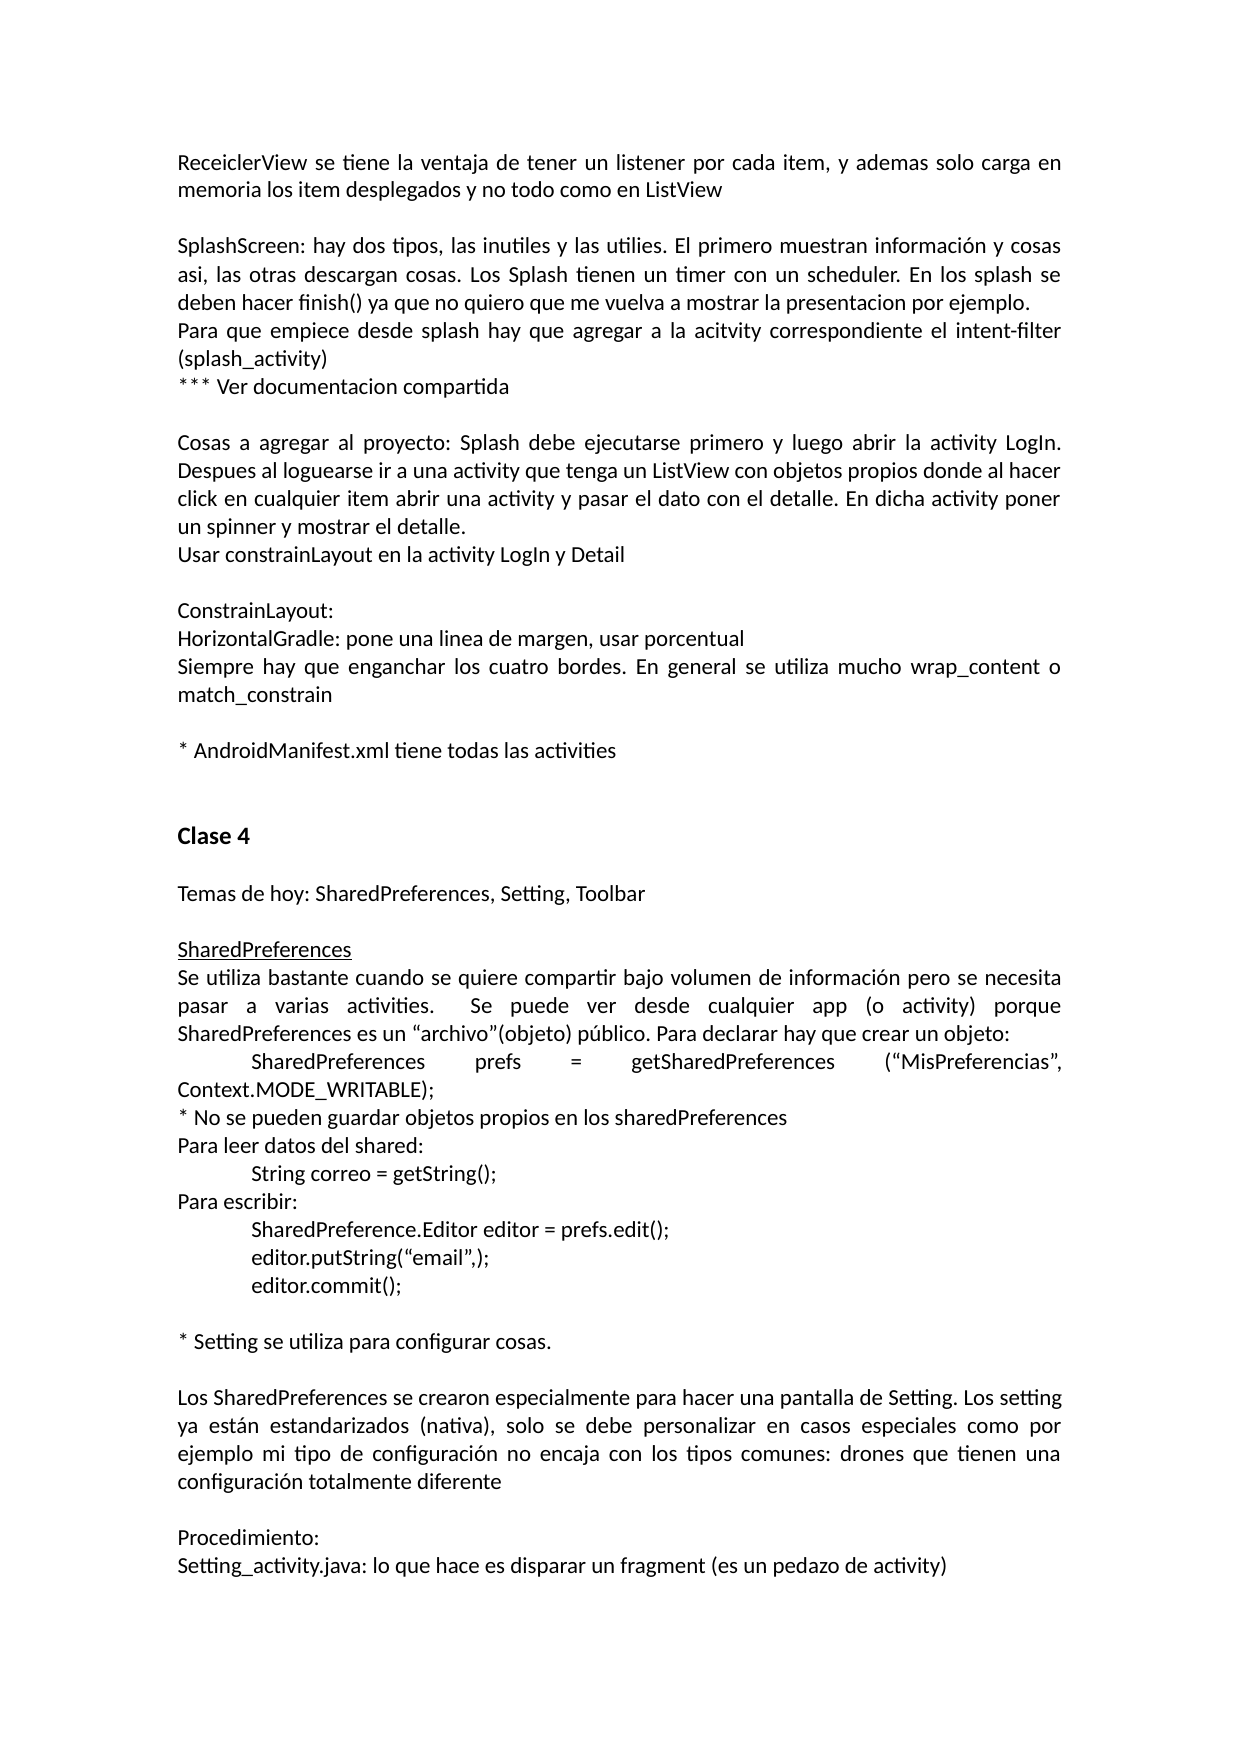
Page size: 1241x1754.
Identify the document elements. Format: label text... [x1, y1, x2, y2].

text *** Ver documentacion compartida [177, 372, 1063, 400]
text SharedPreferences prefs = getSharedPreferences (“MisPreferencias”, Context.MODE_WRITABLE); [177, 1047, 1063, 1103]
text Clase 4 [177, 820, 1063, 851]
text Cosas a agregar al proyecto: Splash debe ejecutarse primero y luego abrir la activity LogIn. Despues al loguearse ir a una activity que tenga un ListView con objetos propios donde al hacer click en cualquier item abrir una activity y pasar el dato con el detalle. En dicha activity poner un spinner y mostrar el detalle. [177, 428, 1063, 540]
text SharedPreference.Editor editor = prefs.edit(); [177, 1215, 1063, 1243]
text Se utiliza bastante cuando se quiere compartir bajo volumen de información pero se necesita pasar a varias activities. Se puede ver desde cualquier app (o activity) porque SharedPreferences es un “archivo”(objeto) público. Para declarar hay que crear un objeto: [177, 963, 1063, 1047]
text Los SharedPreferences se crearon especialmente para hacer una pantalla de Setting. Los setting ya están estandarizados (nativa), solo se debe personalizar en casos especiales como por ejemplo mi tipo de configuración no encaja con los tipos comunes: drones que tienen una configuración totalmente diferente [177, 1383, 1063, 1495]
text Para que empiece desde splash hay que agregar a la acitvity correspondiente el intent-filter (splash_activity) [177, 316, 1063, 372]
text SplashScreen: hay dos tipos, las inutiles y las utilies. El primero muestran información y cosas asi, las otras descargan cosas. Los Splash tienen un timer con un scheduler. En los splash se deben hacer finish() ya que no quiero que me vuelva a mostrar la presentacion por ejemplo. [177, 232, 1063, 316]
text Setting_activity.java: lo que hace es disparar un fragment (es un pedazo de activity) [177, 1551, 1063, 1579]
text * AndroidManifest.xml tiene todas las activities [177, 736, 1063, 764]
text Temas de hoy: SharedPreferences, Setting, Toolbar [177, 879, 1063, 907]
text ConstrainLayout: [177, 596, 1063, 624]
text * No se pueden guardar objetos propios en los sharedPreferences [177, 1103, 1063, 1131]
text HorizontalGradle: pone una linea de margen, usar porcentual [177, 624, 1063, 652]
text ReceiclerView se tiene la ventaja de tener un listener por cada item, y ademas solo carga en memoria los item desplegados y no todo como en ListView [177, 148, 1063, 204]
text Para leer datos del shared: [177, 1131, 1063, 1159]
text editor.commit(); [177, 1271, 1063, 1299]
text Siempre hay que enganchar los cuatro bordes. En general se utiliza mucho wrap_content o match_constrain [177, 652, 1063, 708]
text Usar constrainLayout en la activity LogIn y Detail [177, 540, 1063, 568]
text editor.putString(“email”,); [177, 1243, 1063, 1271]
text Procedimiento: [177, 1523, 1063, 1551]
text * Setting se utiliza para configurar cosas. [177, 1327, 1063, 1355]
text SharedPreferences [177, 935, 1063, 963]
text Para escribir: [177, 1187, 1063, 1215]
text String correo = getString(); [177, 1159, 1063, 1187]
